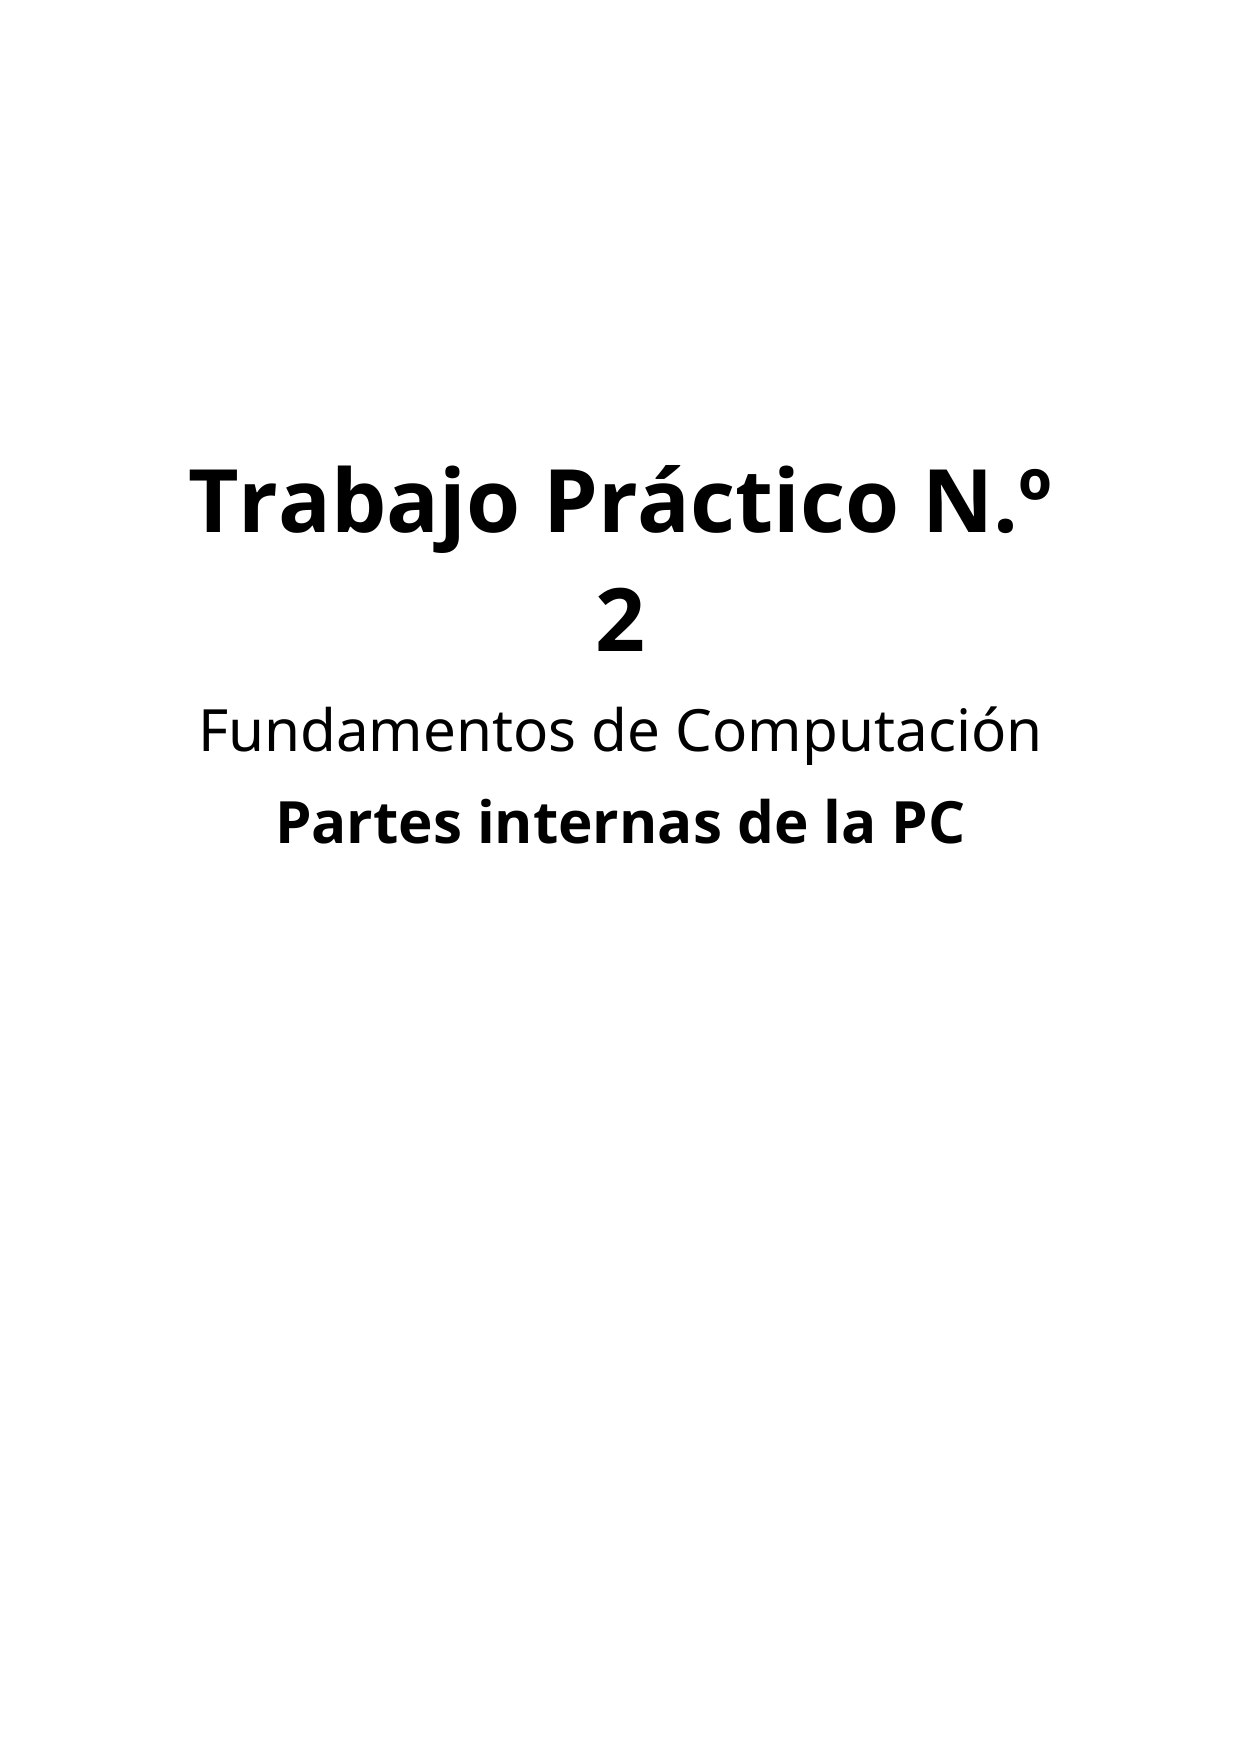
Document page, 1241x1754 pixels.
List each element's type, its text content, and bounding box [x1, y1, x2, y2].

title Trabajo Práctico N.º 2 [177, 439, 1063, 677]
text Partes internas de la PC [177, 781, 1063, 861]
subtitle Fundamentos de Computación [177, 689, 1063, 769]
